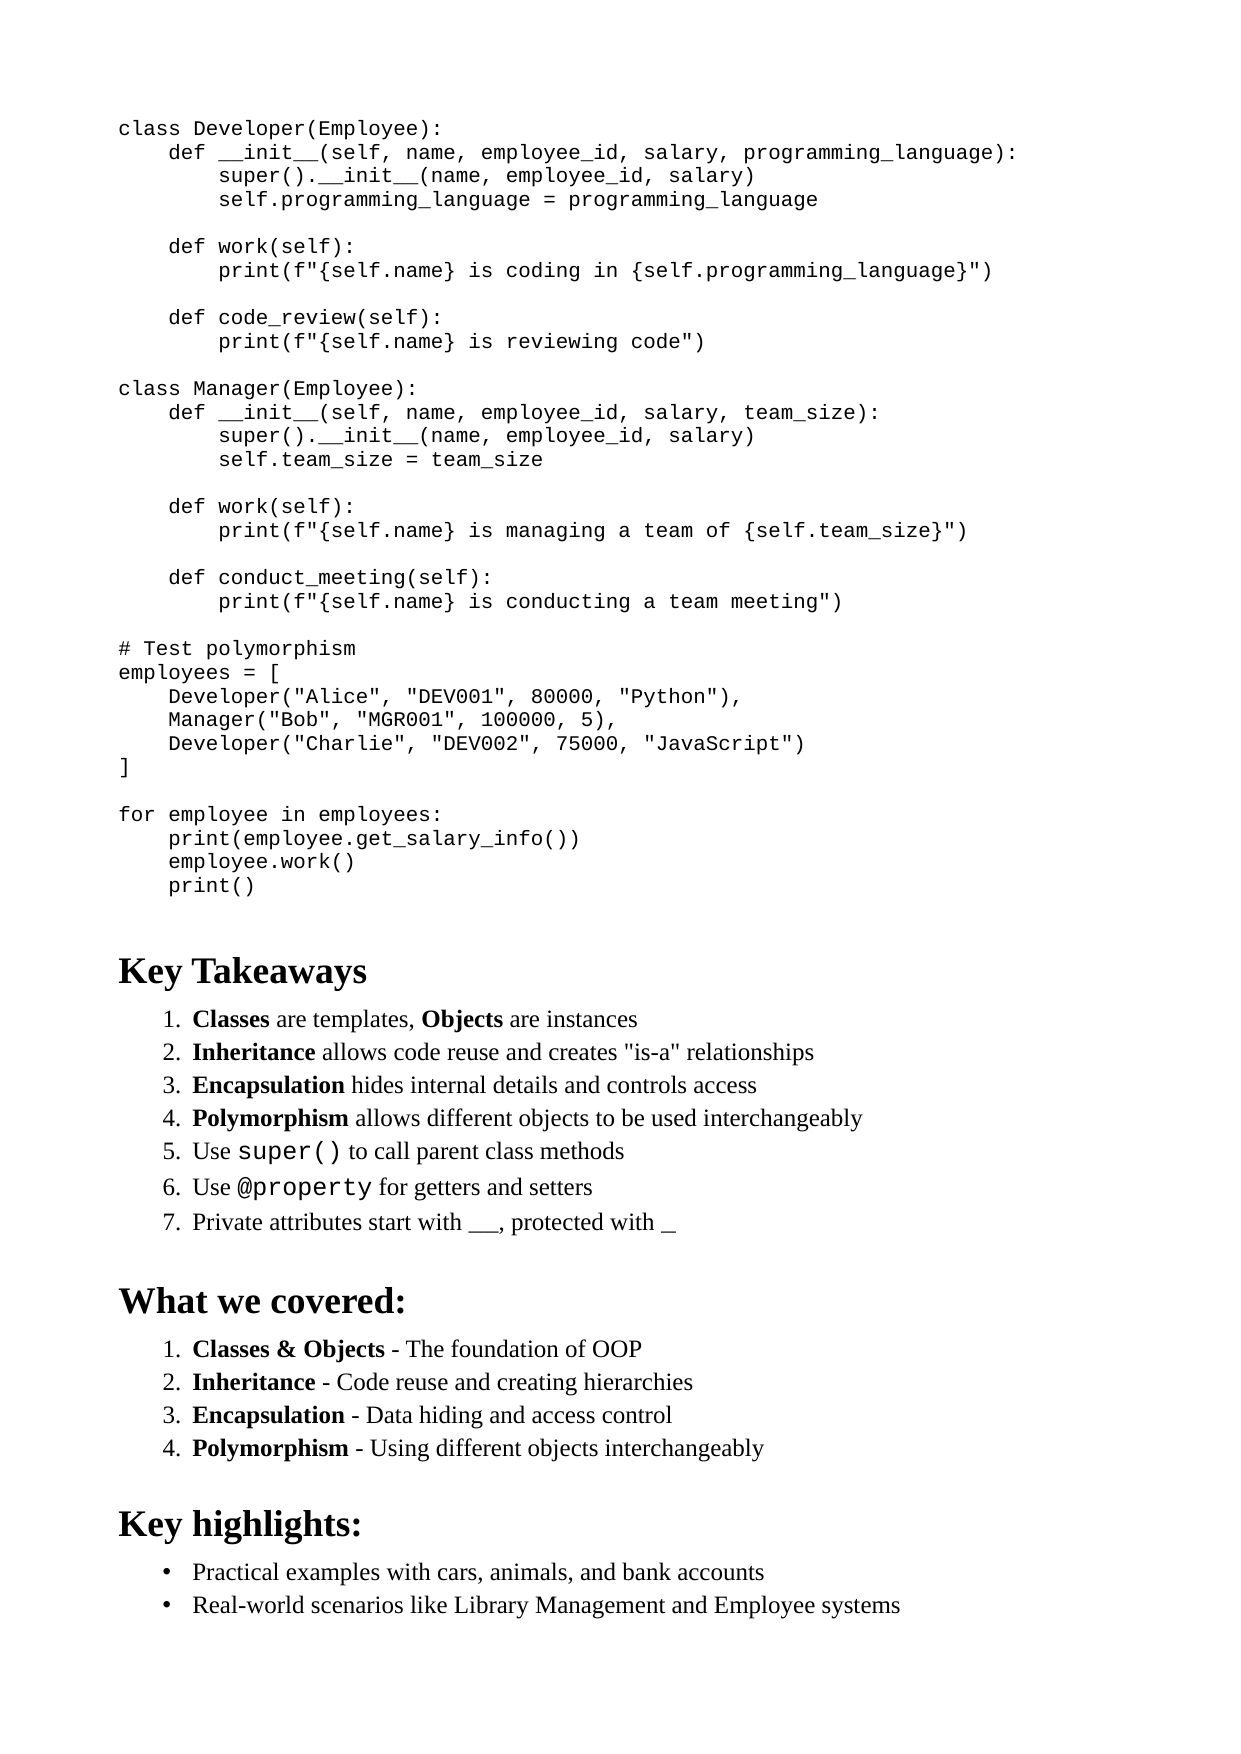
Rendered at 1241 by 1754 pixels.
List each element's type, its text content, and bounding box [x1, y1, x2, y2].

list Classes & Objects - The foundation of OOP [162, 1334, 1122, 1362]
list Encapsulation hides internal details and controls access [162, 1070, 1122, 1099]
list Practical examples with cars, animals, and bank accounts [162, 1557, 1122, 1586]
text print(f"{self.name} is conducting a team meeting") [118, 591, 1122, 615]
text # Test polymorphism [118, 638, 1122, 662]
text self.programming_language = programming_language [118, 189, 1122, 213]
text print(employee.get_salary_info()) [118, 827, 1122, 851]
list Real-world scenarios like Library Management and Employee systems [162, 1590, 1122, 1619]
text Developer("Charlie", "DEV002", 75000, "JavaScript") [118, 733, 1122, 757]
text print(f"{self.name} is reviewing code") [118, 331, 1122, 354]
text def __init__(self, name, employee_id, salary, team_size): [118, 402, 1122, 426]
list Polymorphism - Using different objects interchangeably [162, 1433, 1122, 1462]
text def work(self): [118, 236, 1122, 260]
text self.team_size = team_size [118, 449, 1122, 473]
list Use @property for getters and setters [162, 1172, 1122, 1203]
list Classes are templates, Objects are instances [162, 1004, 1122, 1033]
text class Manager(Employee): [118, 378, 1122, 402]
subtitle What we covered: [118, 1278, 1122, 1321]
text ] [118, 757, 1122, 780]
text def code_review(self): [118, 307, 1122, 331]
subtitle Key Takeaways [118, 949, 1122, 992]
text print(f"{self.name} is coding in {self.programming_language}") [118, 260, 1122, 284]
text def __init__(self, name, employee_id, salary, programming_language): [118, 142, 1122, 165]
text for employee in employees: [118, 804, 1122, 827]
text print() [118, 875, 1122, 898]
list Private attributes start with __, protected with _ [162, 1207, 1122, 1238]
text employee.work() [118, 851, 1122, 875]
text Manager("Bob", "MGR001", 100000, 5), [118, 709, 1122, 733]
text employees = [ [118, 662, 1122, 686]
list Use super() to call parent class methods [162, 1136, 1122, 1167]
list Encapsulation - Data hiding and access control [162, 1400, 1122, 1428]
text super().__init__(name, employee_id, salary) [118, 165, 1122, 189]
text super().__init__(name, employee_id, salary) [118, 426, 1122, 449]
text Developer("Alice", "DEV001", 80000, "Python"), [118, 686, 1122, 709]
list Inheritance - Code reuse and creating hierarchies [162, 1367, 1122, 1396]
list Polymorphism allows different objects to be used interchangeably [162, 1103, 1122, 1132]
text def work(self): [118, 496, 1122, 520]
text def conduct_meeting(self): [118, 567, 1122, 591]
subtitle Key highlights: [118, 1501, 1122, 1544]
text class Developer(Employee): [118, 118, 1122, 142]
text print(f"{self.name} is managing a team of {self.team_size}") [118, 520, 1122, 544]
list Inheritance allows code reuse and creates "is-a" relationships [162, 1037, 1122, 1066]
